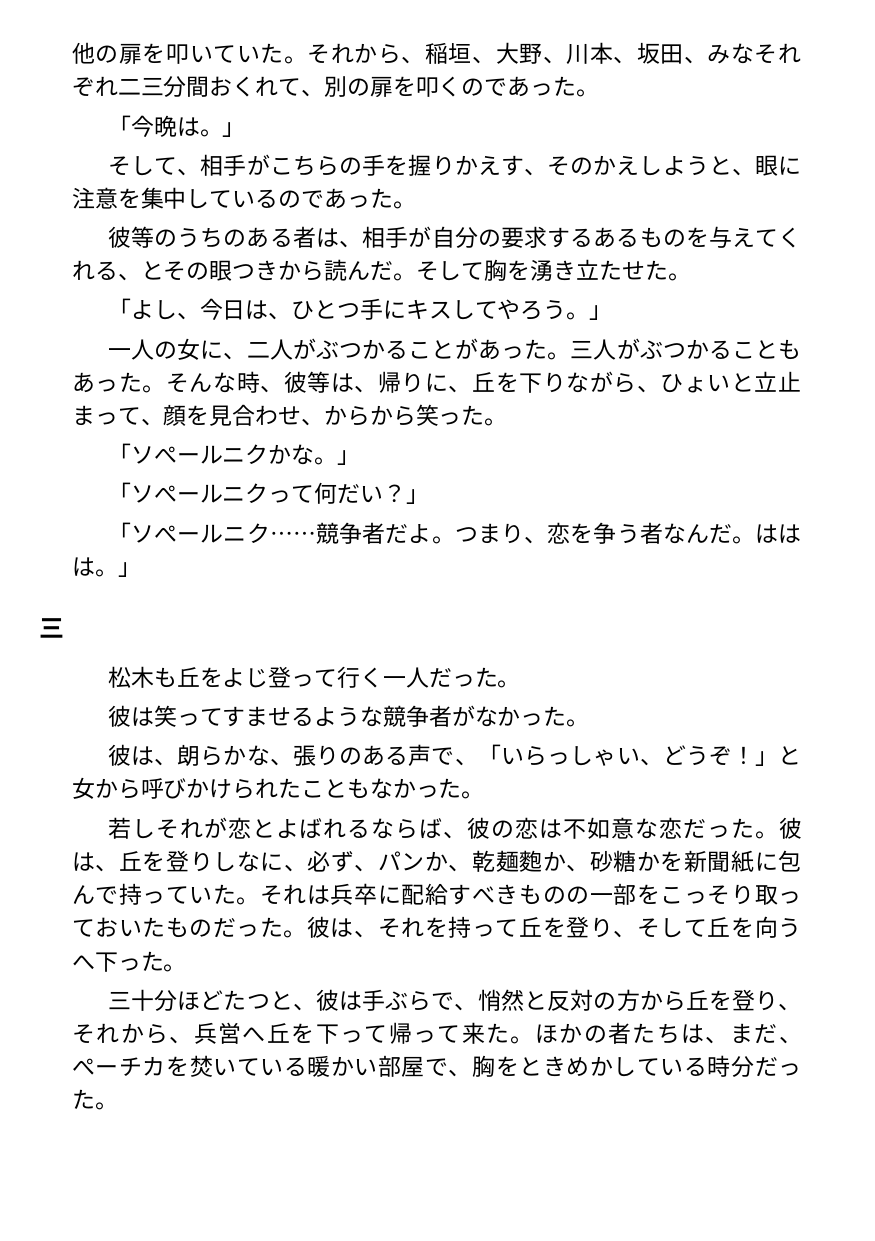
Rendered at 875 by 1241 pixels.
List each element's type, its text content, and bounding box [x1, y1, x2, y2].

text 「ソぺールニクかな。」 [72, 437, 802, 470]
text 「ソぺールニクって何だい？」 [72, 476, 802, 509]
text 若しそれが恋とよばれるならば、彼の恋は不如意な恋だった。彼は、丘を登りしなに、必ず、パンか、乾麺麭か、砂糖かを新聞紙に包んで持っていた。それは兵卒に配給すべきものの一部をこっそり取っておいたものだった。彼は、それを持って丘を登り、そして丘を向うへ下った。 [72, 811, 802, 977]
text 「よし、今日は、ひとつ手にキスしてやろう。」 [72, 292, 802, 326]
text 「今晩は。」 [72, 108, 802, 142]
text 「ソぺールニク……競争者だよ。つまり、恋を争う者なんだ。ははは。」 [72, 516, 802, 582]
subtitle 三 [36, 606, 838, 648]
text 三十分ほどたつと、彼は手ぶらで、悄然と反対の方から丘を登り、それから、兵営へ丘を下って帰って来た。ほかの者たちは、まだ、ぺーチカを焚いている暖かい部屋で、胸をときめかしている時分だった。 [72, 983, 802, 1116]
text 彼は笑ってすませるような競争者がなかった。 [72, 699, 802, 732]
text 彼は、朗らかな、張りのある声で、「いらっしゃい、どうぞ！」と女から呼びかけられたこともなかった。 [72, 738, 802, 804]
text 彼等のうちのある者は、相手が自分の要求するあるものを与えてくれる、とその眼つきから読んだ。そして胸を湧き立たせた。 [72, 220, 802, 286]
text そして、相手がこちらの手を握りかえす、そのかえしようと、眼に注意を集中しているのであった。 [72, 148, 802, 214]
text 松木も丘をよじ登って行く一人だった。 [72, 660, 802, 693]
text 他の扉を叩いていた。それから、稲垣、大野、川本、坂田、みなそれぞれ二三分間おくれて、別の扉を叩くのであった。 [72, 36, 802, 102]
text 一人の女に、二人がぶつかることがあった。三人がぶつかることもあった。そんな時、彼等は、帰りに、丘を下りながら、ひょいと立止まって、顔を見合わせ、からから笑った。 [72, 332, 802, 431]
